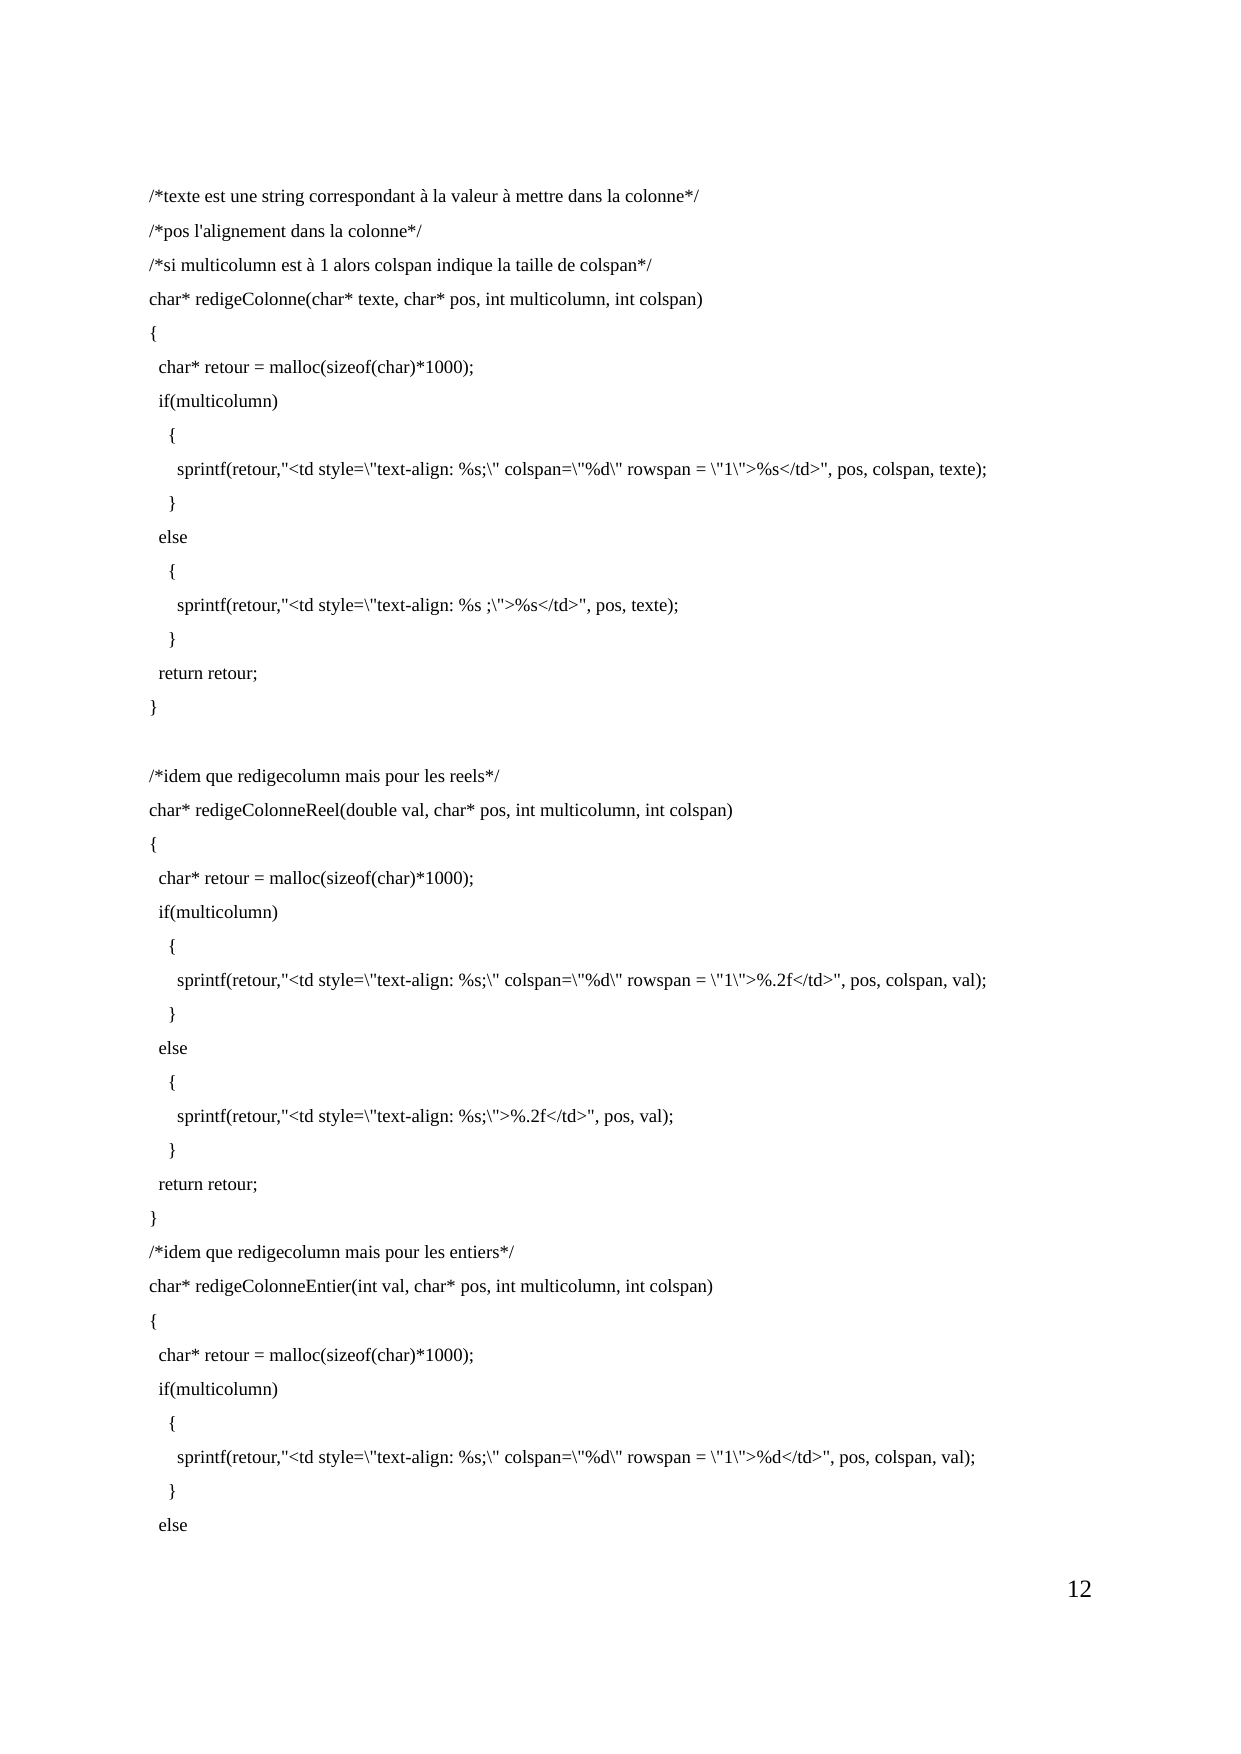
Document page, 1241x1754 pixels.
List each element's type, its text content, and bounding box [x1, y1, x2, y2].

text } [149, 492, 1092, 513]
text sprintf(retour,"<td style=\"text-align: %s ;\">%s</td>", pos, texte); [149, 594, 1092, 616]
text } [149, 1003, 1092, 1024]
text char* redigeColonneEntier(int val, char* pos, int multicolumn, int colspan) [149, 1275, 1092, 1297]
text return retour; [149, 1173, 1092, 1195]
text { [149, 322, 1092, 343]
text char* retour = malloc(sizeof(char)*1000); [149, 867, 1092, 888]
text if(multicolumn) [149, 1378, 1092, 1399]
text /*idem que redigecolumn mais pour les entiers*/ [149, 1241, 1092, 1263]
text sprintf(retour,"<td style=\"text-align: %s;\" colspan=\"%d\" rowspan = \"1\">%s</td>", pos, colspan, texte); [149, 458, 1092, 479]
text char* retour = malloc(sizeof(char)*1000); [149, 356, 1092, 377]
text { [149, 833, 1092, 854]
text if(multicolumn) [149, 390, 1092, 411]
text } [149, 1139, 1092, 1161]
text char* redigeColonneReel(double val, char* pos, int multicolumn, int colspan) [149, 798, 1092, 820]
text sprintf(retour,"<td style=\"text-align: %s;\" colspan=\"%d\" rowspan = \"1\">%.2f</td>", pos, colspan, val); [149, 969, 1092, 990]
text { [149, 935, 1092, 956]
text char* redigeColonne(char* texte, char* pos, int multicolumn, int colspan) [149, 288, 1092, 309]
text } [149, 1207, 1092, 1229]
text { [149, 1412, 1092, 1433]
text sprintf(retour,"<td style=\"text-align: %s;\" colspan=\"%d\" rowspan = \"1\">%d</td>", pos, colspan, val); [149, 1446, 1092, 1467]
text /*texte est une string correspondant à la valeur à mettre dans la colonne*/ [149, 185, 1092, 207]
text } [149, 696, 1092, 718]
text return retour; [149, 662, 1092, 684]
text { [149, 424, 1092, 445]
text else [149, 1037, 1092, 1058]
text else [149, 1514, 1092, 1535]
text else [149, 526, 1092, 548]
text sprintf(retour,"<td style=\"text-align: %s;\">%.2f</td>", pos, val); [149, 1105, 1092, 1127]
text /*si multicolumn est à 1 alors colspan indique la taille de colspan*/ [149, 253, 1092, 275]
text } [149, 628, 1092, 650]
text { [149, 1071, 1092, 1093]
text /*pos l'alignement dans la colonne*/ [149, 219, 1092, 241]
text char* retour = malloc(sizeof(char)*1000); [149, 1343, 1092, 1365]
text { [149, 560, 1092, 582]
text if(multicolumn) [149, 901, 1092, 922]
text /*idem que redigecolumn mais pour les reels*/ [149, 764, 1092, 786]
text { [149, 1309, 1092, 1331]
text } [149, 1480, 1092, 1501]
